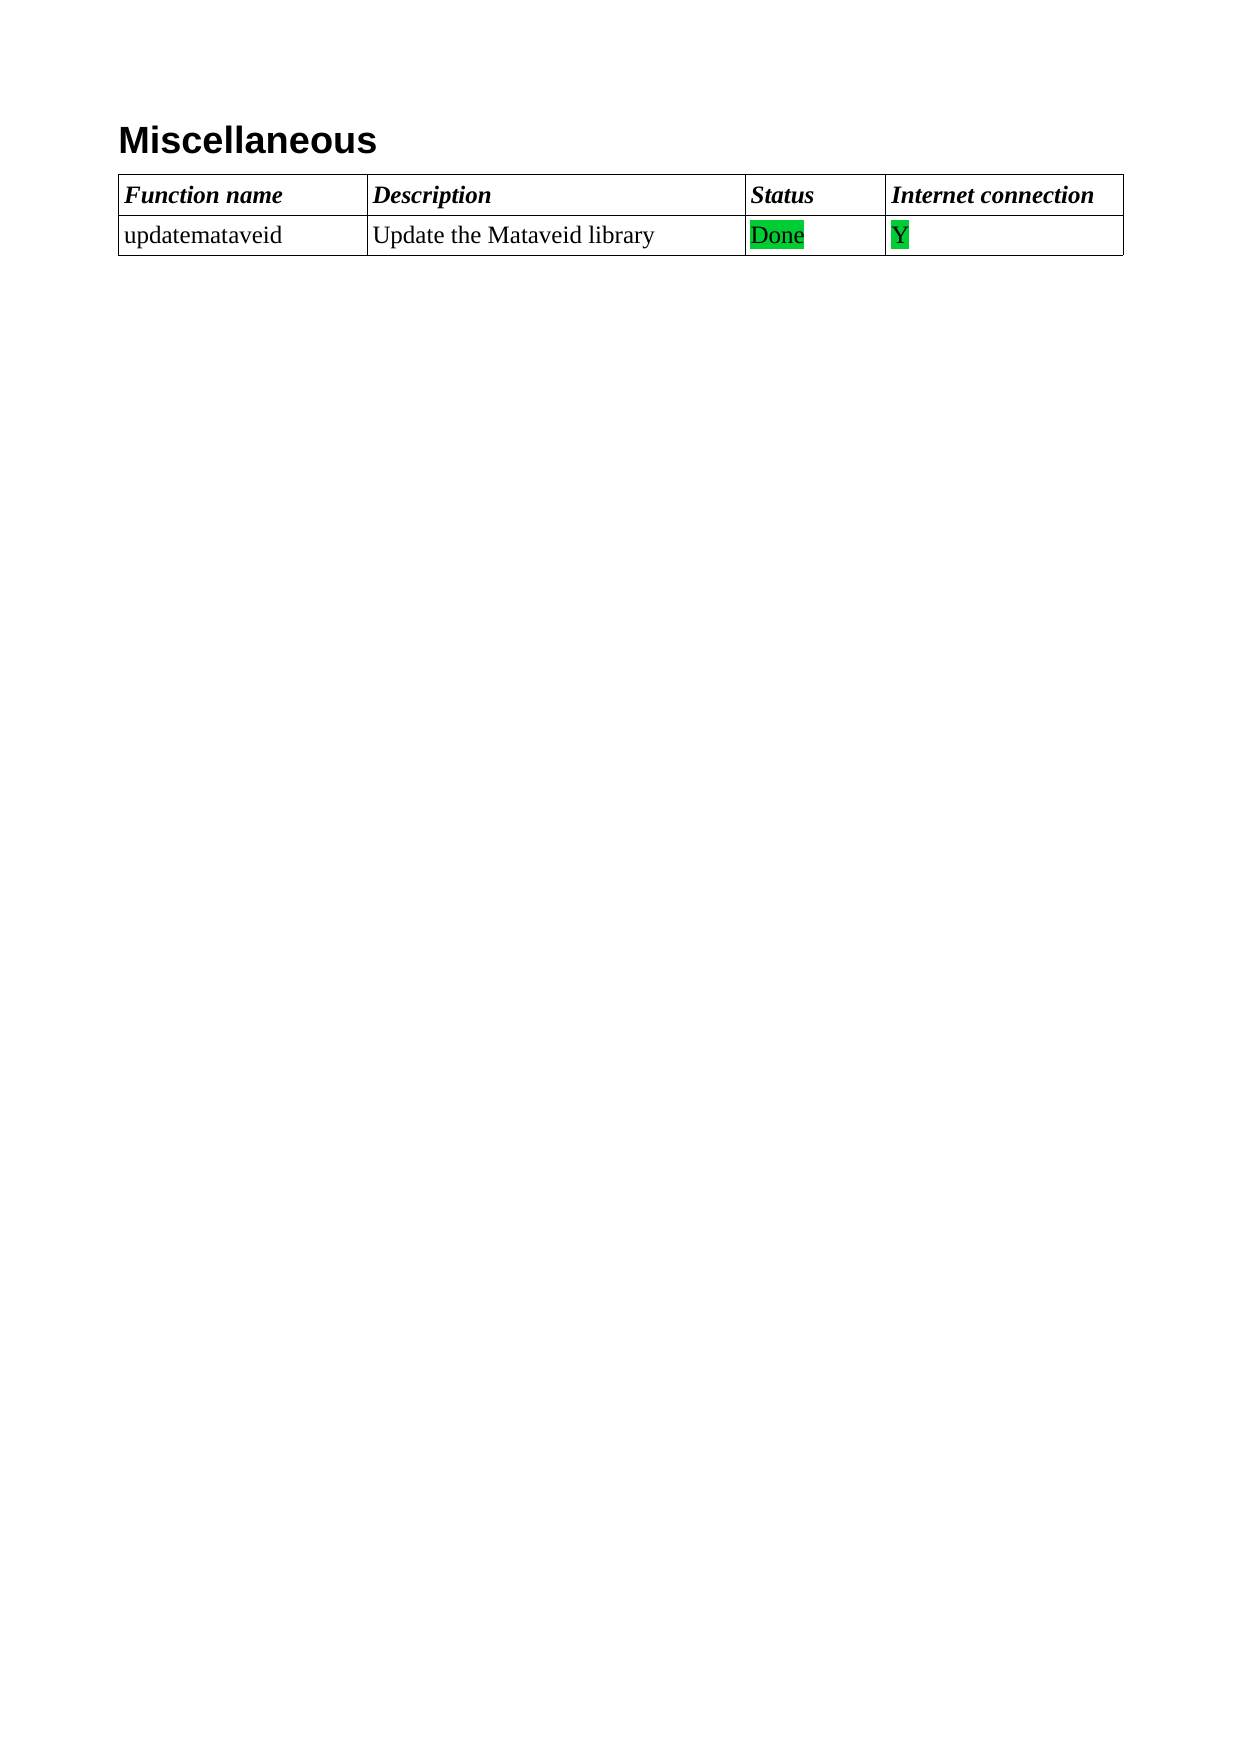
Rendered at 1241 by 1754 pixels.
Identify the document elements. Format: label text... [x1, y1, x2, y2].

table_cell Done [746, 216, 885, 255]
table_cell updatemataveid [119, 216, 367, 255]
table_header Status [746, 175, 885, 214]
table_header Internet connection [886, 175, 1123, 214]
subtitle Miscellaneous [118, 118, 1122, 162]
table_header Function name [119, 175, 367, 214]
table_cell Update the Mataveid library [368, 216, 745, 255]
table_header Description [368, 175, 745, 214]
table_cell Y [886, 216, 1123, 255]
